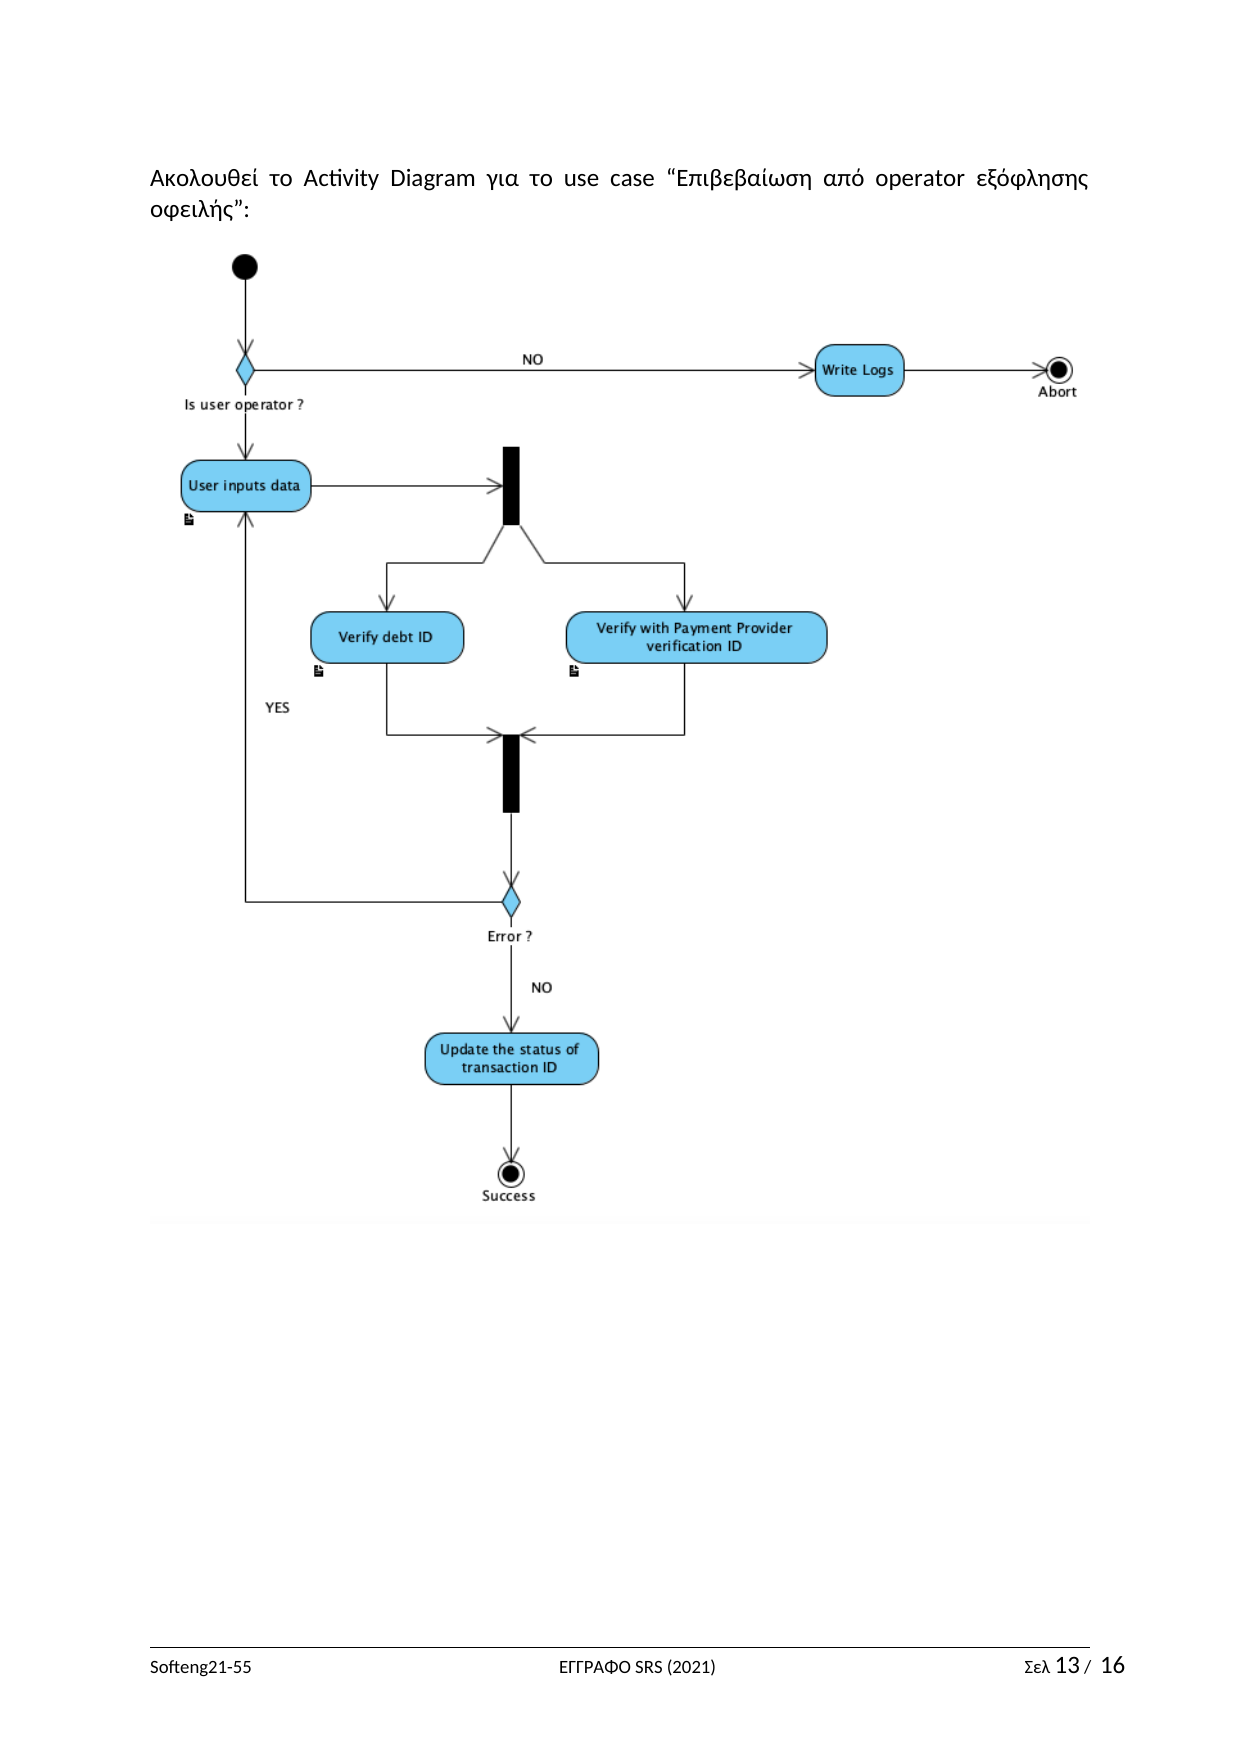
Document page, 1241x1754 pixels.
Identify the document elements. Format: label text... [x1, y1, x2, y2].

picture [150, 236, 1091, 1224]
text Ακολουθεί το Activity Diagram για το use case “Επιβεβαίωση από operator εξόφλησης οφειλής”: [150, 162, 1090, 223]
